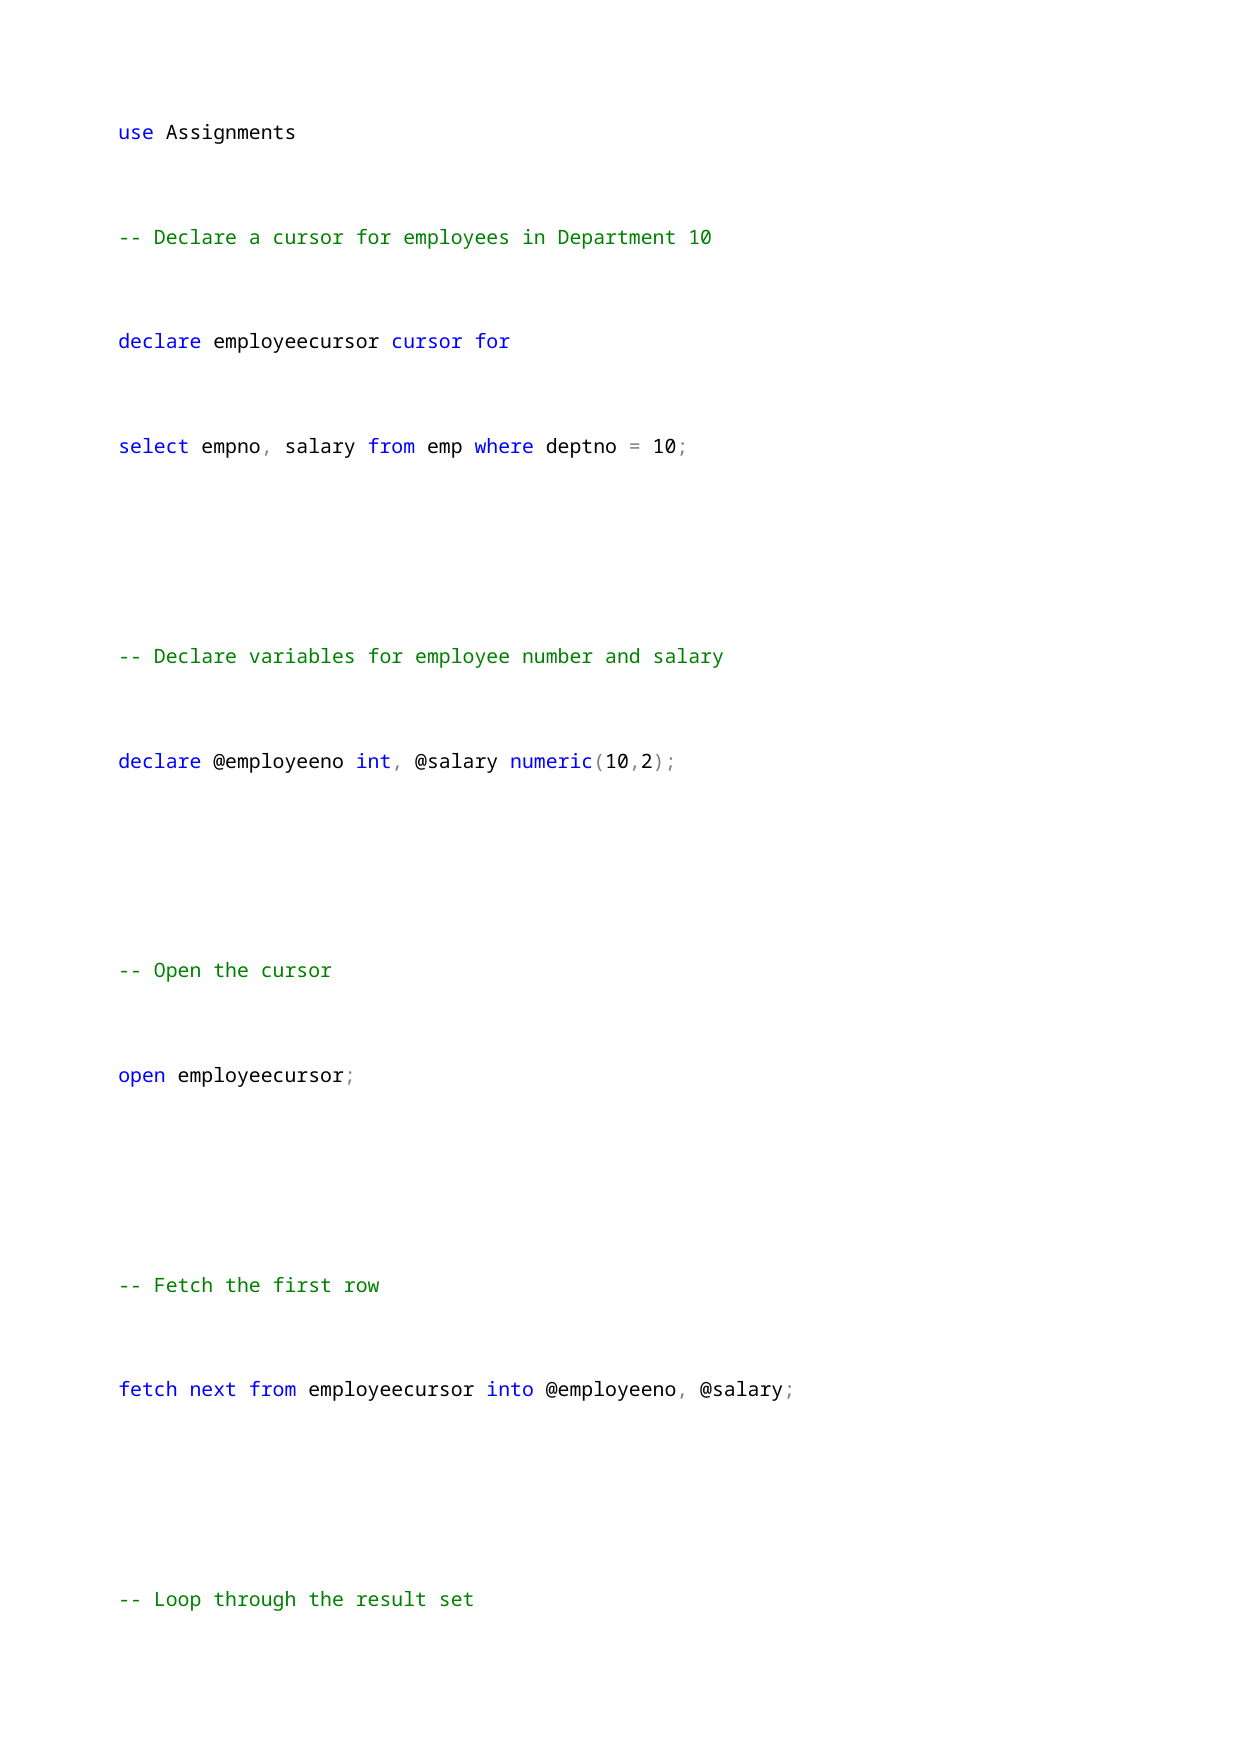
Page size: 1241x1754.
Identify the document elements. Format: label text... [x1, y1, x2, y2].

text use Assignments [118, 118, 1122, 145]
text -- Declare a cursor for employees in Department 10 [118, 223, 1122, 250]
text -- Open the cursor [118, 956, 1122, 983]
text -- Loop through the result set [118, 1585, 1122, 1612]
text select empno, salary from emp where deptno = 10; [118, 432, 1122, 459]
text -- Declare variables for employee number and salary [118, 642, 1122, 669]
text -- Fetch the first row [118, 1271, 1122, 1298]
text declare @employeeno int, @salary numeric(10,2); [118, 747, 1122, 774]
text declare employeecursor cursor for [118, 328, 1122, 355]
text open employeecursor; [118, 1061, 1122, 1088]
text fetch next from employeecursor into @employeeno, @salary; [118, 1376, 1122, 1403]
